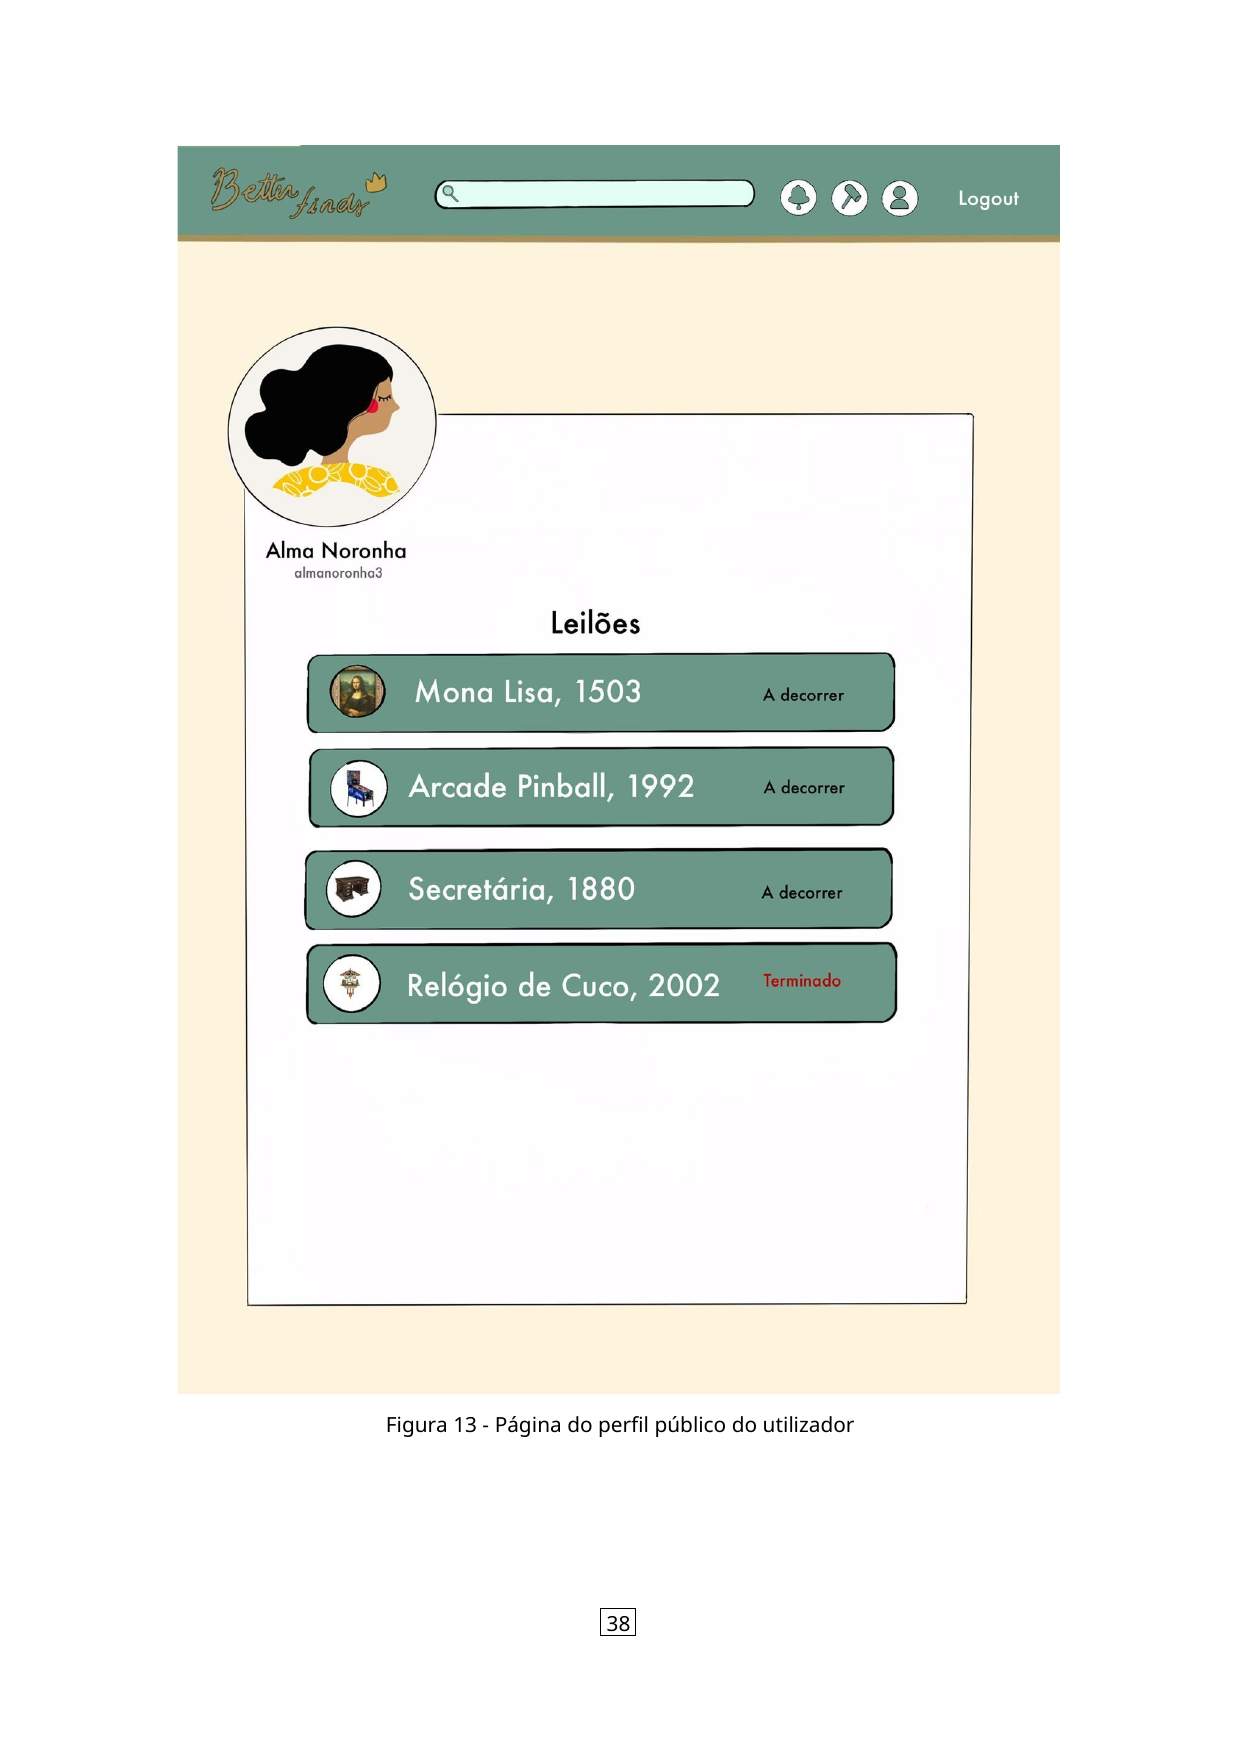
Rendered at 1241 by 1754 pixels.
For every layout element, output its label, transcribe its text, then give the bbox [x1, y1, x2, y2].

text Figura 13 - Página do perfil público do utilizador [368, 1411, 872, 1439]
picture [177, 145, 1060, 1394]
